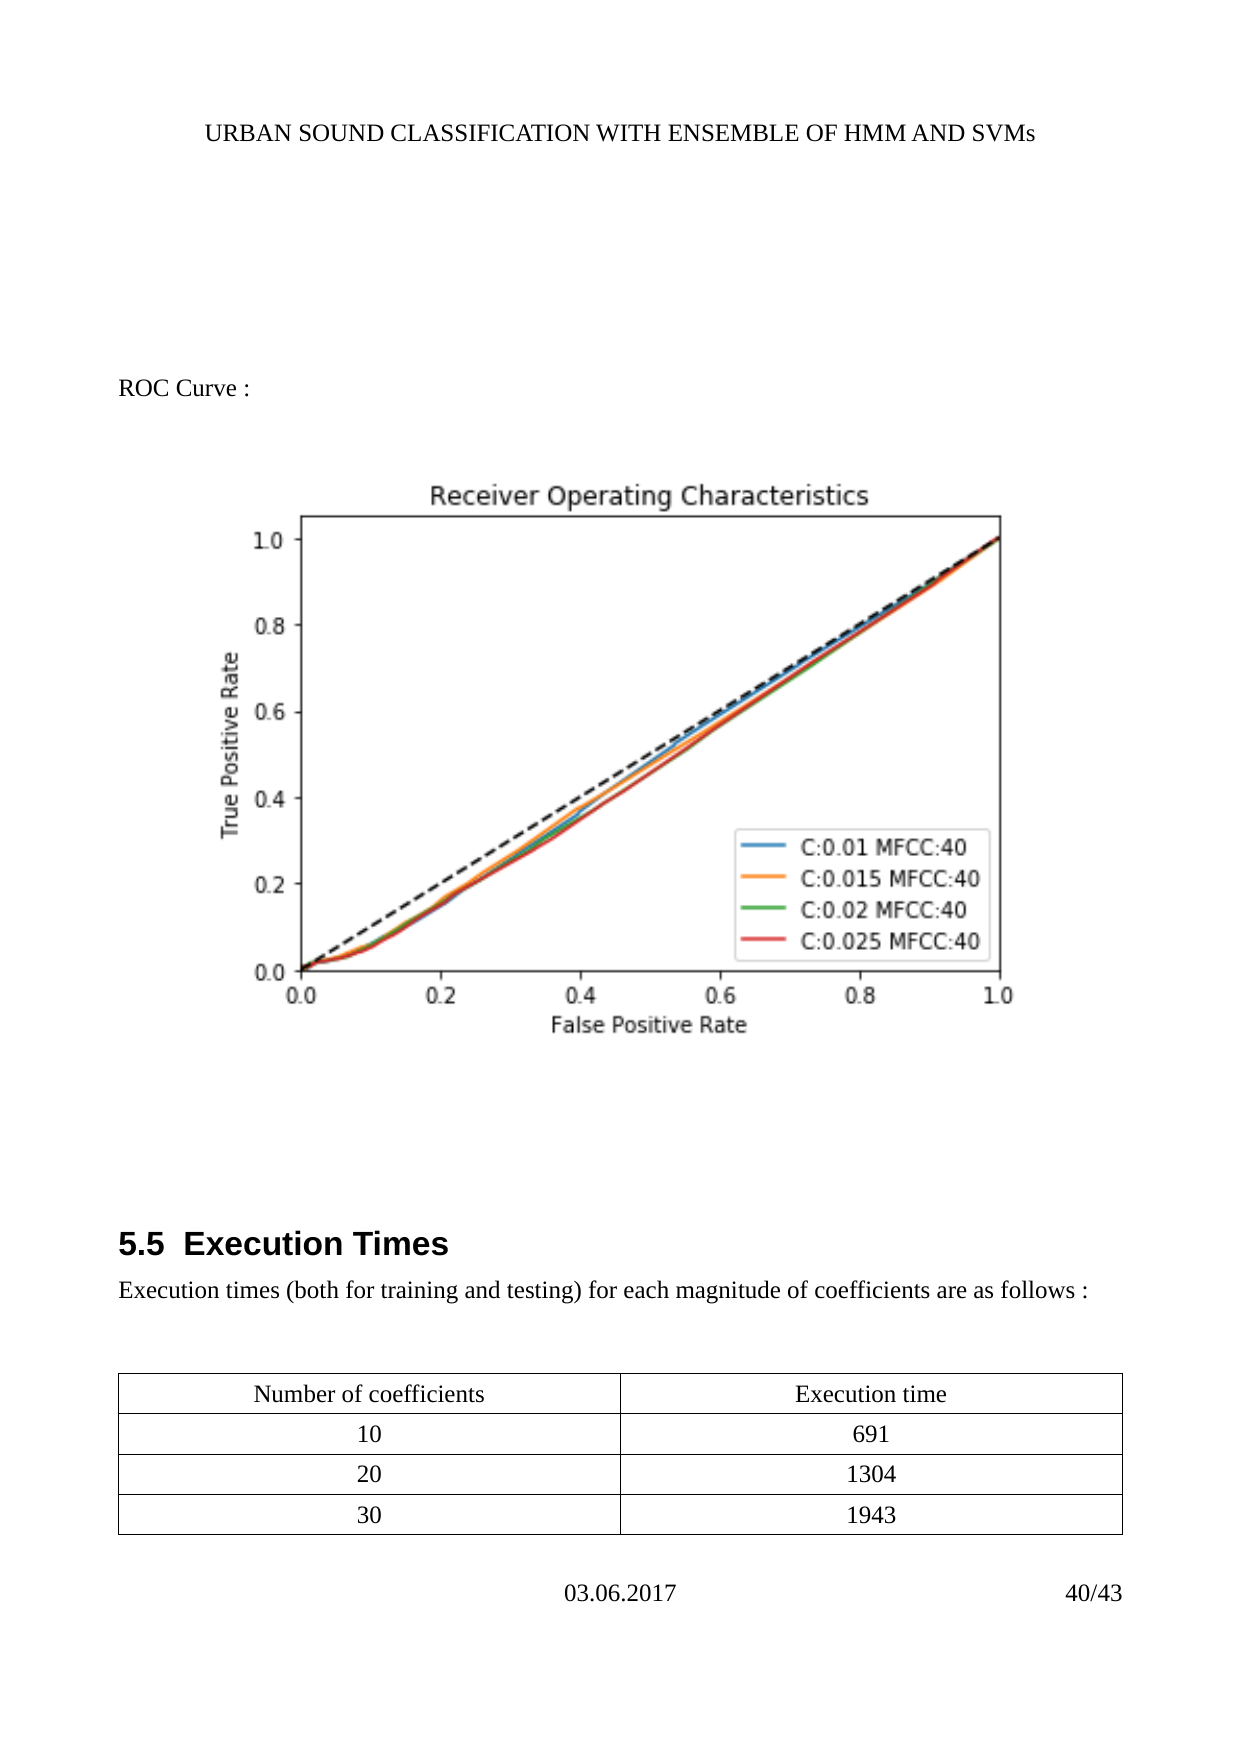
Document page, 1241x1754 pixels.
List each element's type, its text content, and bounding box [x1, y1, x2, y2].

table_header Number of coefficients [119, 1374, 620, 1413]
table_cell 691 [621, 1414, 1122, 1454]
table_cell 1943 [621, 1495, 1122, 1534]
table_cell 1304 [621, 1455, 1122, 1494]
table_header Execution time [621, 1374, 1122, 1413]
subtitle 5.5 Execution Times [118, 1224, 1122, 1262]
picture [209, 470, 1031, 1050]
table_cell 10 [119, 1414, 620, 1454]
text ROC Curve : [118, 373, 1122, 401]
text Execution times (both for training and testing) for each magnitude of coefficients are as follows : [118, 1275, 1122, 1304]
table_cell 20 [119, 1455, 620, 1494]
table_cell 30 [119, 1495, 620, 1534]
